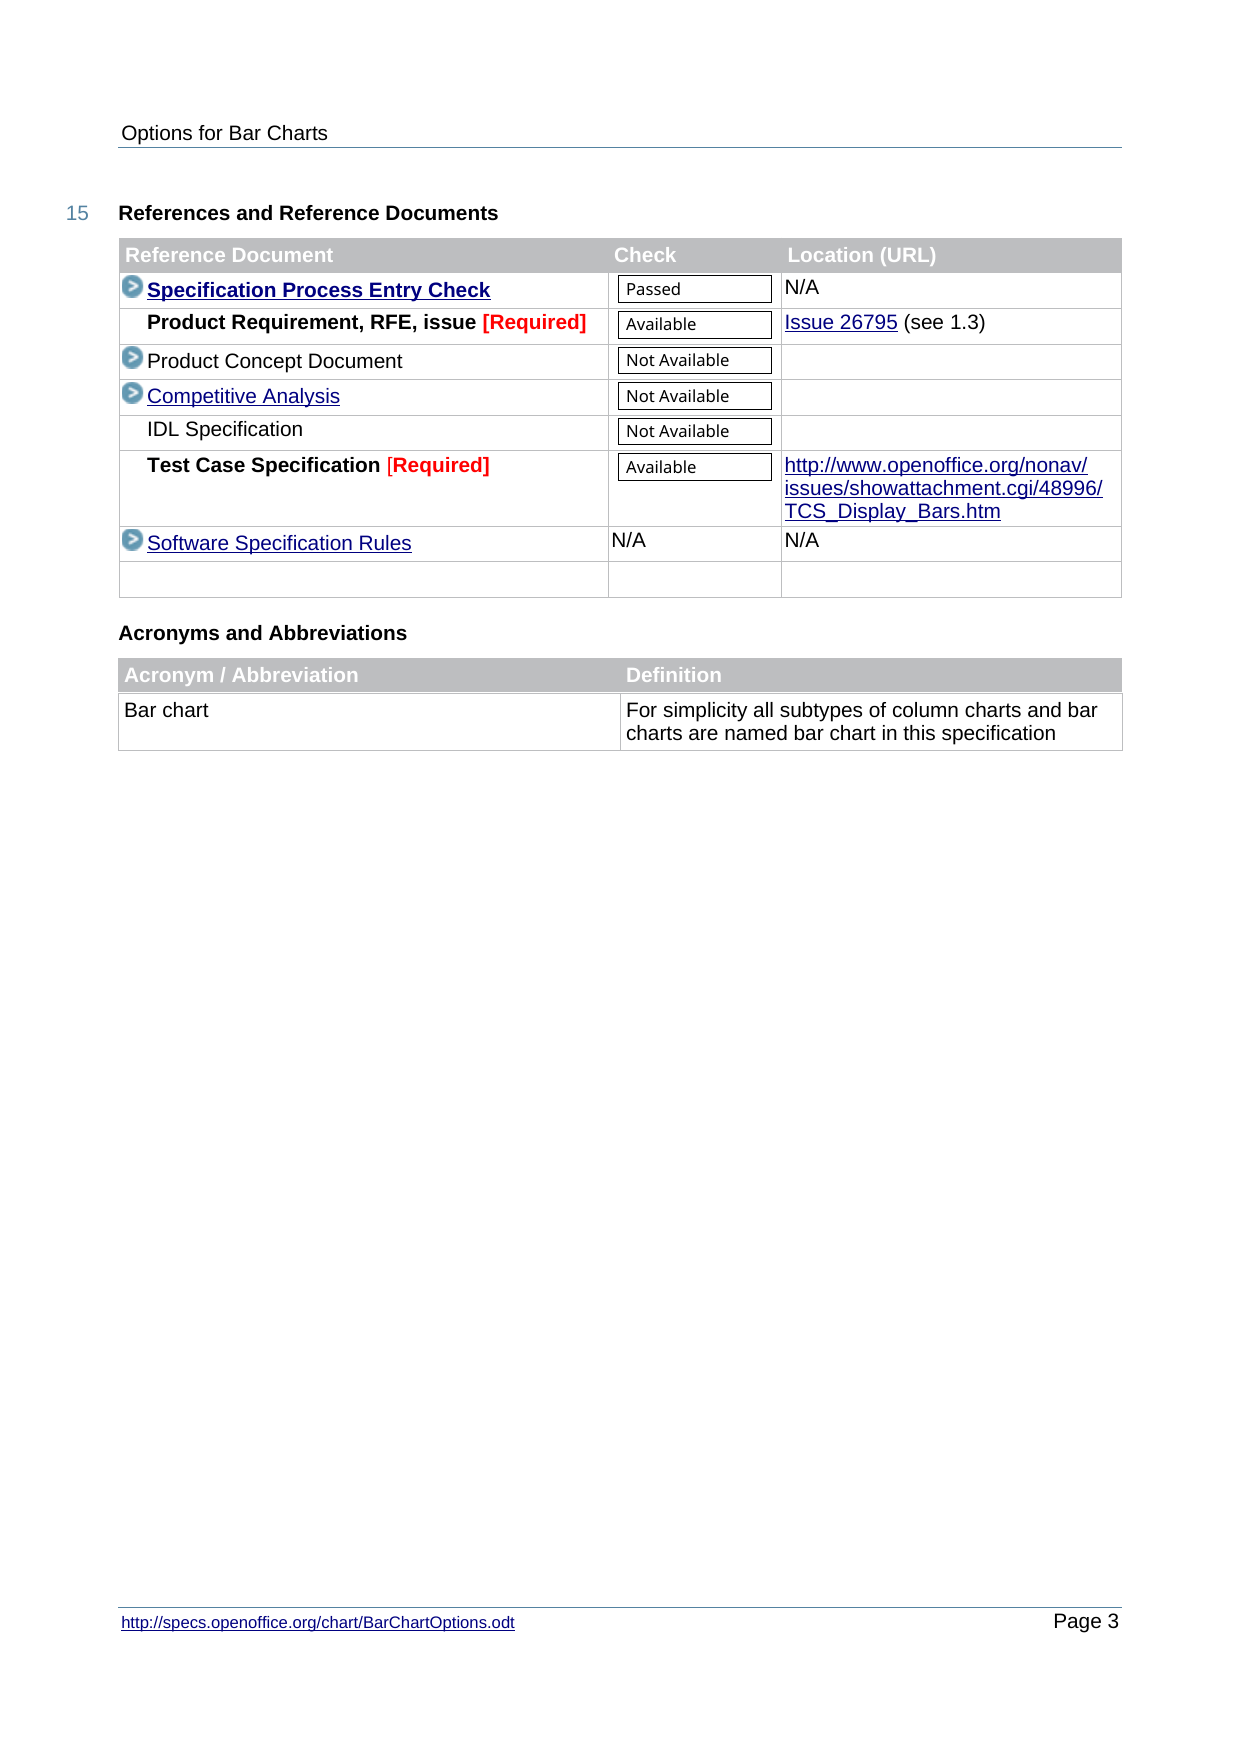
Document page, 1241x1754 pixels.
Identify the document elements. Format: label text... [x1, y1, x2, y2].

table_cell [609, 416, 781, 450]
table_cell N/A [609, 527, 781, 561]
table_cell IDL Specification [120, 416, 608, 450]
table_header Check [609, 238, 781, 273]
table_cell <Other, e.g. references to related specs> [120, 562, 608, 597]
table_header Acronym / Abbreviation [118, 658, 620, 692]
picture [122, 346, 147, 369]
table_cell [782, 562, 1121, 597]
table_cell <Please enter location here> [782, 416, 1121, 450]
table_header Reference Document [119, 238, 608, 273]
picture [122, 275, 147, 298]
picture [122, 382, 147, 404]
table_cell N/A [782, 273, 1121, 308]
table_cell [609, 380, 781, 415]
table_cell Product Requirement, RFE, issue [Required] [120, 309, 608, 344]
subtitle References and Reference Documents [118, 202, 1122, 225]
table_header Definition [620, 658, 1122, 692]
table_cell Specification Process Entry Check [120, 273, 608, 308]
table_cell Bar chart [119, 694, 620, 750]
table_cell Product Concept Document [120, 345, 608, 379]
subtitle Acronyms and Abbreviations [118, 622, 1122, 645]
table_cell [609, 273, 781, 308]
picture [122, 529, 147, 551]
table_cell Test Case Specification [Required] [120, 451, 608, 526]
table_cell [609, 451, 781, 526]
table_cell Software Specification Rules [120, 527, 608, 561]
table_cell [609, 345, 781, 379]
table_cell http://www.openoffice.org/nonav/issues/showattachment.cgi/48996/TCS_Display_Bars.htm [782, 451, 1121, 526]
table_cell [609, 562, 781, 597]
table_header Location (URL) [782, 238, 1122, 273]
table_cell <Please enter location here> [782, 345, 1121, 379]
table_cell For simplicity all subtypes of column charts and bar charts are named bar chart in this specification [621, 694, 1122, 750]
table_cell Issue 26795 (see 1.3) [782, 309, 1121, 344]
table_cell [609, 309, 781, 344]
table_cell Competitive Analysis [120, 380, 608, 415]
table_cell N/A [782, 527, 1121, 561]
table_cell <Please enter location here> [782, 380, 1121, 415]
